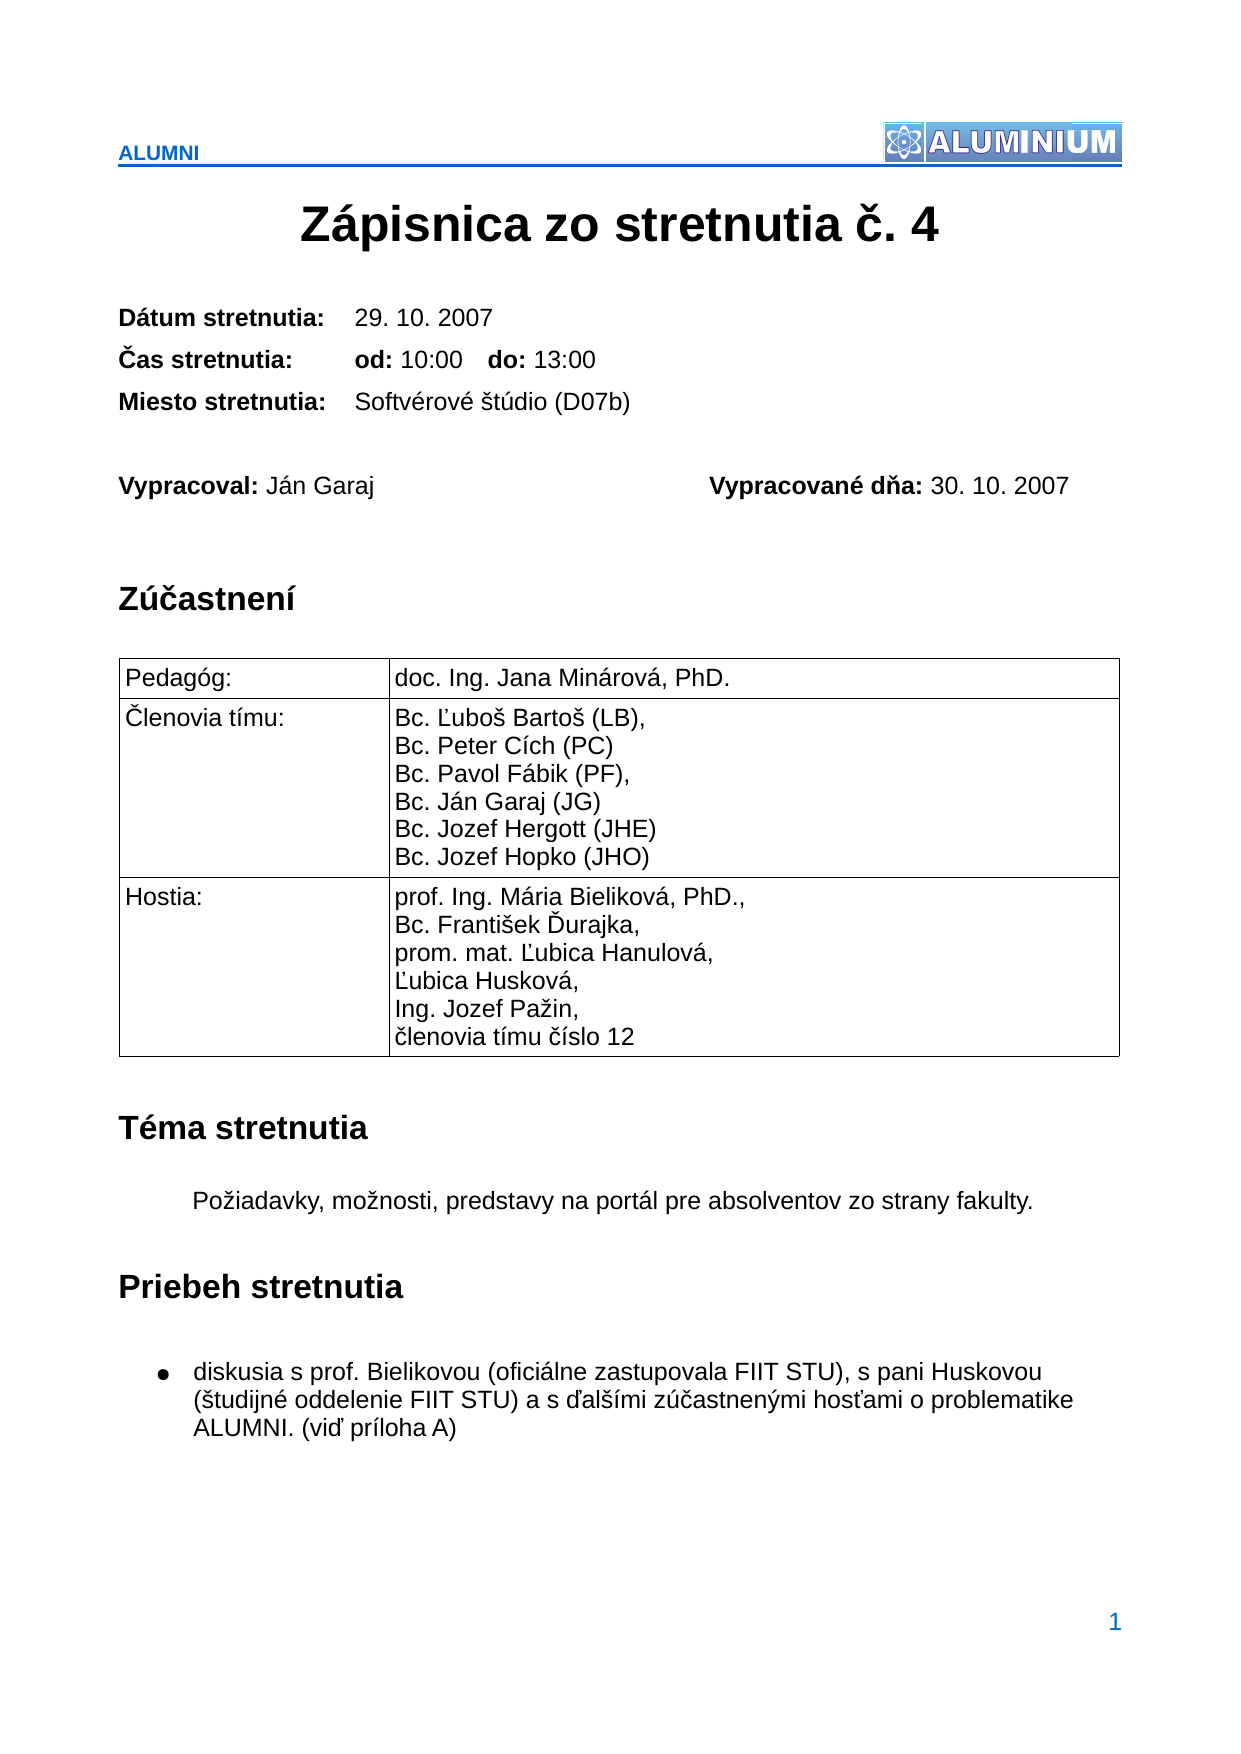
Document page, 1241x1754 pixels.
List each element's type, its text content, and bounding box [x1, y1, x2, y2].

table_cell prof. Ing. Mária Bieliková, PhD., Bc. František Ďurajka, prom. mat. Ľubica Hanulová, Ľubica Husková, Ing. Jozef Pažin, členovia tímu číslo 12 [390, 878, 1119, 1056]
subtitle Zúčastnení [118, 580, 1122, 618]
table_header Pedagóg: [120, 659, 389, 698]
list diskusia s prof. Bielikovou (oficiálne zastupovala FIIT STU), s pani Huskovou (študijné oddelenie FIIT STU) a s ďalšími zúčastnenými hosťami o problematike ALUMNI. (viď príloha A) [156, 1358, 1122, 1442]
text Zápisnica zo stretnutia č. 4 [118, 196, 1122, 252]
table_cell Členovia tímu: [120, 699, 389, 877]
subtitle Téma stretnutia [118, 1109, 1122, 1146]
text Miesto stretnutia: Softvérové štúdio (D07b) [118, 388, 1122, 416]
subtitle Priebeh stretnutia [118, 1268, 1122, 1305]
text Požiadavky, možnosti, predstavy na portál pre absolventov zo strany fakulty. [118, 1187, 1122, 1215]
text Dátum stretnutia: 29. 10. 2007 [118, 304, 1122, 332]
text Čas stretnutia: od: 10:00 do: 13:00 [118, 346, 1122, 374]
table_cell Bc. Ľuboš Bartoš (LB), Bc. Peter Cích (PC) Bc. Pavol Fábik (PF), Bc. Ján Garaj (JG) Bc. Jozef Hergott (JHE) Bc. Jozef Hopko (JHO) [390, 699, 1119, 877]
text Vypracoval: Ján Garaj Vypracované dňa: 30. 10. 2007 [118, 472, 1122, 499]
table_cell Hostia: [120, 878, 389, 1056]
table_header doc. Ing. Jana Minárová, PhD. [390, 659, 1119, 698]
